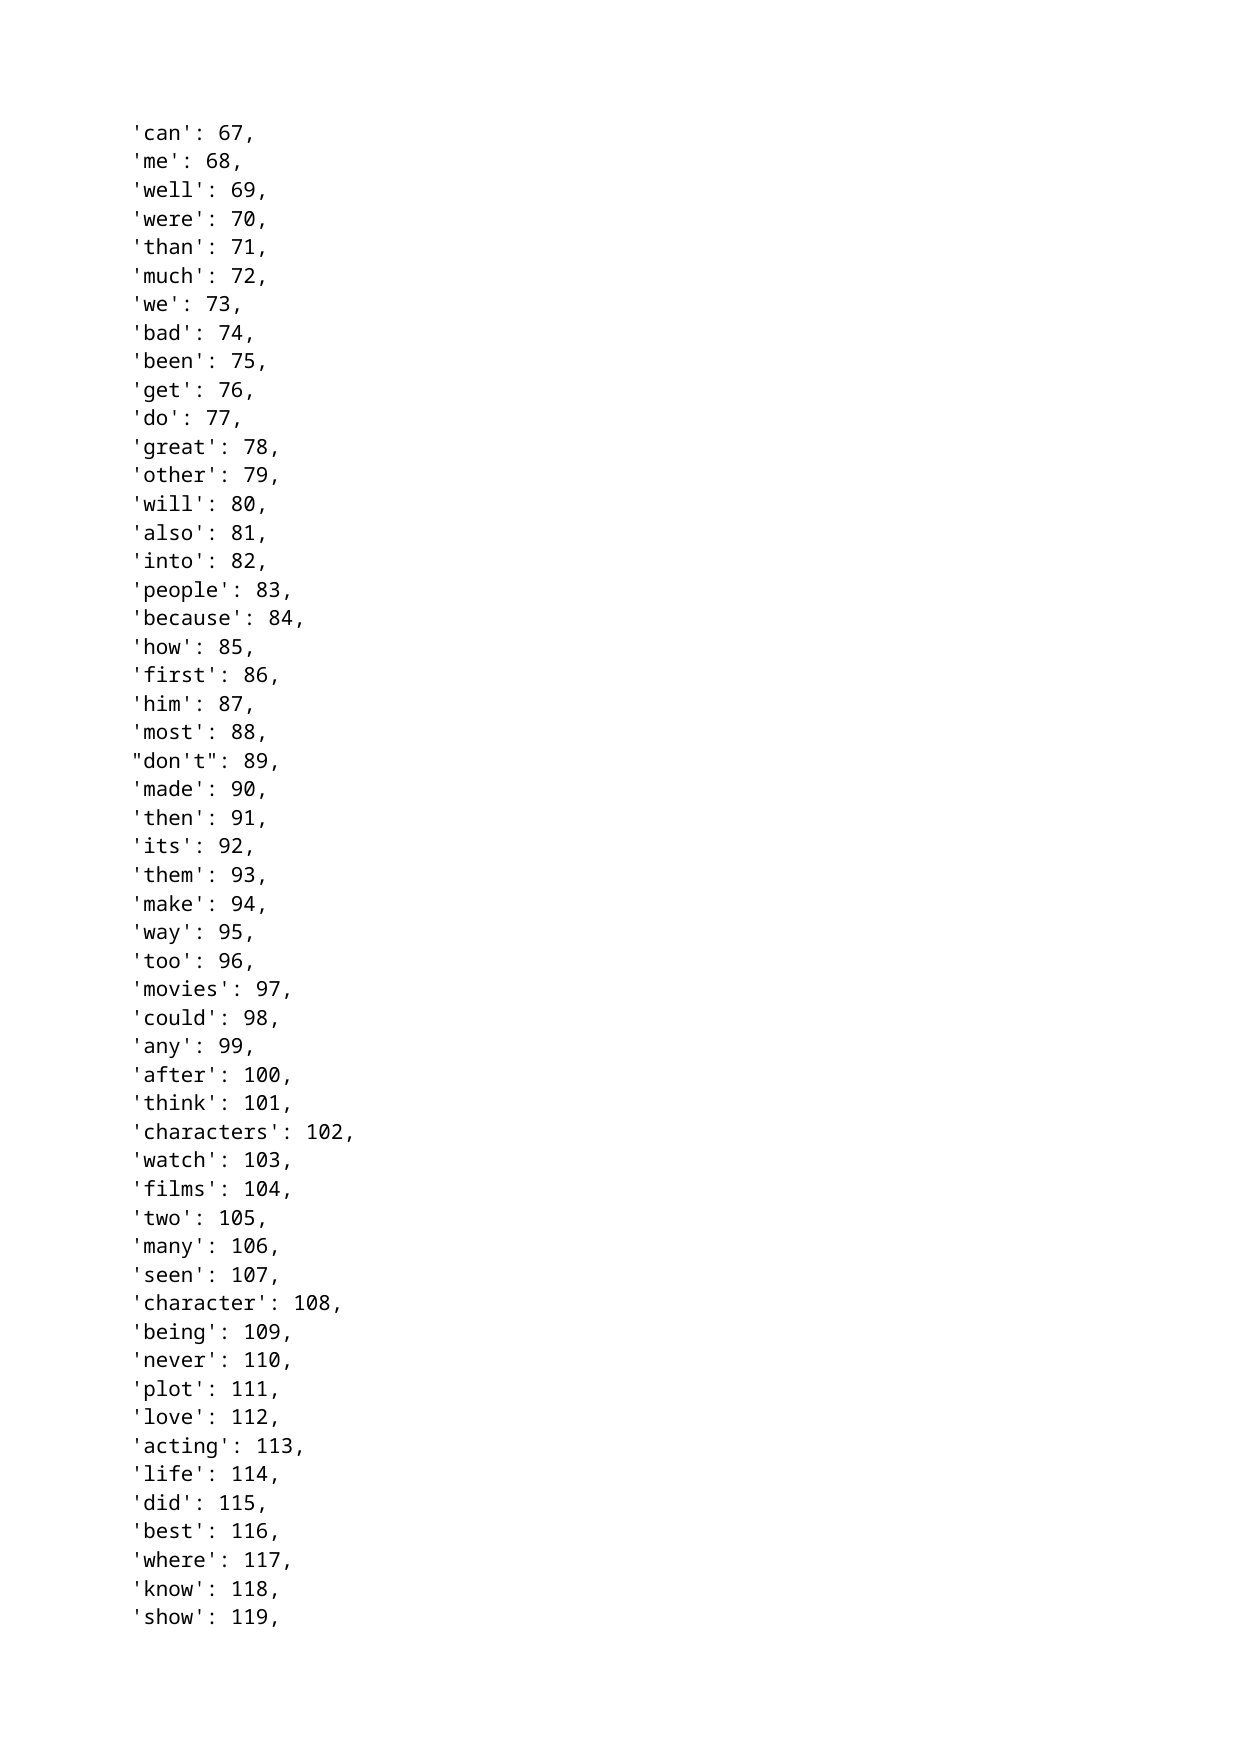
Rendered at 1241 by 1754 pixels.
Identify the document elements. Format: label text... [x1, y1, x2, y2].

text 'acting': 113, [118, 1431, 1122, 1459]
text 'never': 110, [118, 1345, 1122, 1374]
text 'characters': 102, [118, 1117, 1122, 1146]
text 'into': 82, [118, 546, 1122, 575]
text 'been': 75, [118, 346, 1122, 375]
text 'character': 108, [118, 1288, 1122, 1317]
text 'being': 109, [118, 1317, 1122, 1345]
text "don't": 89, [118, 746, 1122, 774]
text 'know': 118, [118, 1574, 1122, 1602]
text 'seen': 107, [118, 1260, 1122, 1288]
text 'any': 99, [118, 1031, 1122, 1060]
text 'than': 71, [118, 232, 1122, 261]
text 'do': 77, [118, 403, 1122, 432]
text 'way': 95, [118, 917, 1122, 946]
text 'were': 70, [118, 204, 1122, 232]
text 'them': 93, [118, 860, 1122, 889]
text 'get': 76, [118, 375, 1122, 403]
text 'well': 69, [118, 175, 1122, 204]
text 'love': 112, [118, 1402, 1122, 1431]
text 'can': 67, [118, 118, 1122, 147]
text 'where': 117, [118, 1545, 1122, 1574]
text 'show': 119, [118, 1602, 1122, 1631]
text 'we': 73, [118, 289, 1122, 318]
text 'because': 84, [118, 603, 1122, 632]
text 'him': 87, [118, 689, 1122, 717]
text 'me': 68, [118, 147, 1122, 175]
text 'first': 86, [118, 660, 1122, 689]
text 'people': 83, [118, 575, 1122, 603]
text 'great': 78, [118, 432, 1122, 461]
text 'make': 94, [118, 889, 1122, 917]
text 'other': 79, [118, 461, 1122, 489]
text 'too': 96, [118, 946, 1122, 974]
text 'films': 104, [118, 1174, 1122, 1203]
text 'after': 100, [118, 1060, 1122, 1088]
text 'best': 116, [118, 1517, 1122, 1545]
text 'watch': 103, [118, 1146, 1122, 1174]
text 'bad': 74, [118, 318, 1122, 346]
text 'movies': 97, [118, 974, 1122, 1003]
text 'most': 88, [118, 717, 1122, 746]
text 'made': 90, [118, 774, 1122, 803]
text 'much': 72, [118, 261, 1122, 289]
text 'its': 92, [118, 832, 1122, 860]
text 'will': 80, [118, 489, 1122, 518]
text 'how': 85, [118, 632, 1122, 660]
text 'did': 115, [118, 1488, 1122, 1517]
text 'then': 91, [118, 803, 1122, 832]
text 'many': 106, [118, 1231, 1122, 1260]
text 'plot': 111, [118, 1374, 1122, 1402]
text 'could': 98, [118, 1003, 1122, 1031]
text 'think': 101, [118, 1088, 1122, 1117]
text 'life': 114, [118, 1459, 1122, 1488]
text 'also': 81, [118, 518, 1122, 546]
text 'two': 105, [118, 1203, 1122, 1231]
